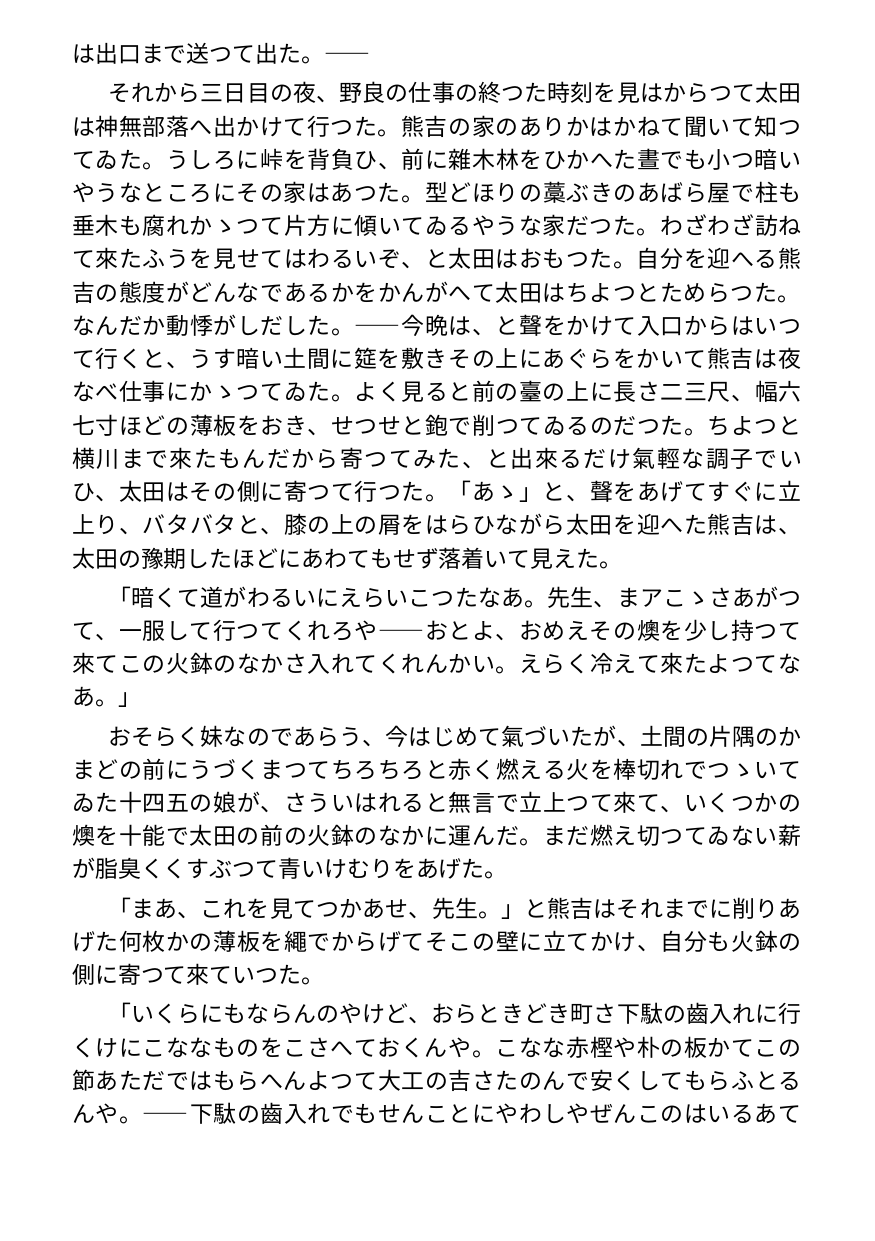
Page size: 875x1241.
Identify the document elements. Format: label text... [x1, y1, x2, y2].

text 「まあ、これを見てつかあせ、先生。」と熊吉はそれまでに削りあげた何枚かの薄板を繩でからげてそこの壁に立てかけ、自分も火鉢の側に寄つて來ていつた。 [72, 891, 802, 990]
text 「いくらにもならんのやけど、おらときどき町さ下駄の齒入れに行くけにこななものをこさへておくんや。こなな赤樫や朴の板かてこの節あただではもらへんよつて大工の吉さたのんで安くしてもらふとるんや。――下駄の齒入れでもせんことにやわしやぜんこのはいるあて [72, 996, 802, 1129]
text おそらく妹なのであらう、今はじめて氣づいたが、土間の片隅のかまどの前にうづくまつてちろちろと赤く燃える火を棒切れでつゝいてゐた十四五の娘が、さういはれると無言で立上つて來て、いくつかの燠を十能で太田の前の火鉢のなかに運んだ。まだ燃え切つてゐない薪が脂臭くくすぶつて青いけむりをあげた。 [72, 718, 802, 884]
text それから三日目の夜、野良の仕事の終つた時刻を見はからつて太田は神無部落へ出かけて行つた。熊吉の家のありかはかねて聞いて知つてゐた。うしろに峠を背負ひ、前に雜木林をひかへた晝でも小つ暗いやうなところにその家はあつた。型どほりの藁ぶきのあばら屋で柱も垂木も腐れかゝつて片方に傾いてゐるやうな家だつた。わざわざ訪ねて來たふうを見せてはわるいぞ、と太田はおもつた。自分を迎へる熊吉の態度がどんなであるかをかんがへて太田はちよつとためらつた。なんだか動悸がしだした。――今晩は、と聲をかけて入口からはいつて行くと、うす暗い土間に筵を敷きその上にあぐらをかいて熊吉は夜なべ仕事にかゝつてゐた。よく見ると前の臺の上に長さ二三尺、幅六七寸ほどの薄板をおき、せつせと鉋で削つてゐるのだつた。ちよつと横川まで來たもんだから寄つてみた、と出來るだけ氣輕な調子でいひ、太田はその側に寄つて行つた。「あゝ」と、聲をあげてすぐに立上り、バタバタと、膝の上の屑をはらひながら太田を迎へた熊吉は、太田の豫期したほどにあわてもせず落着いて見えた。 [72, 75, 802, 574]
text は出口まで送つて出た。―― [72, 36, 802, 69]
text 「暗くて道がわるいにえらいこつたなあ。先生、まアこゝさあがつて、一服して行つてくれろや――おとよ、おめえその燠を少し持つて來てこの火鉢のなかさ入れてくれんかい。えらく冷えて來たよつてなあ。」 [72, 579, 802, 712]
